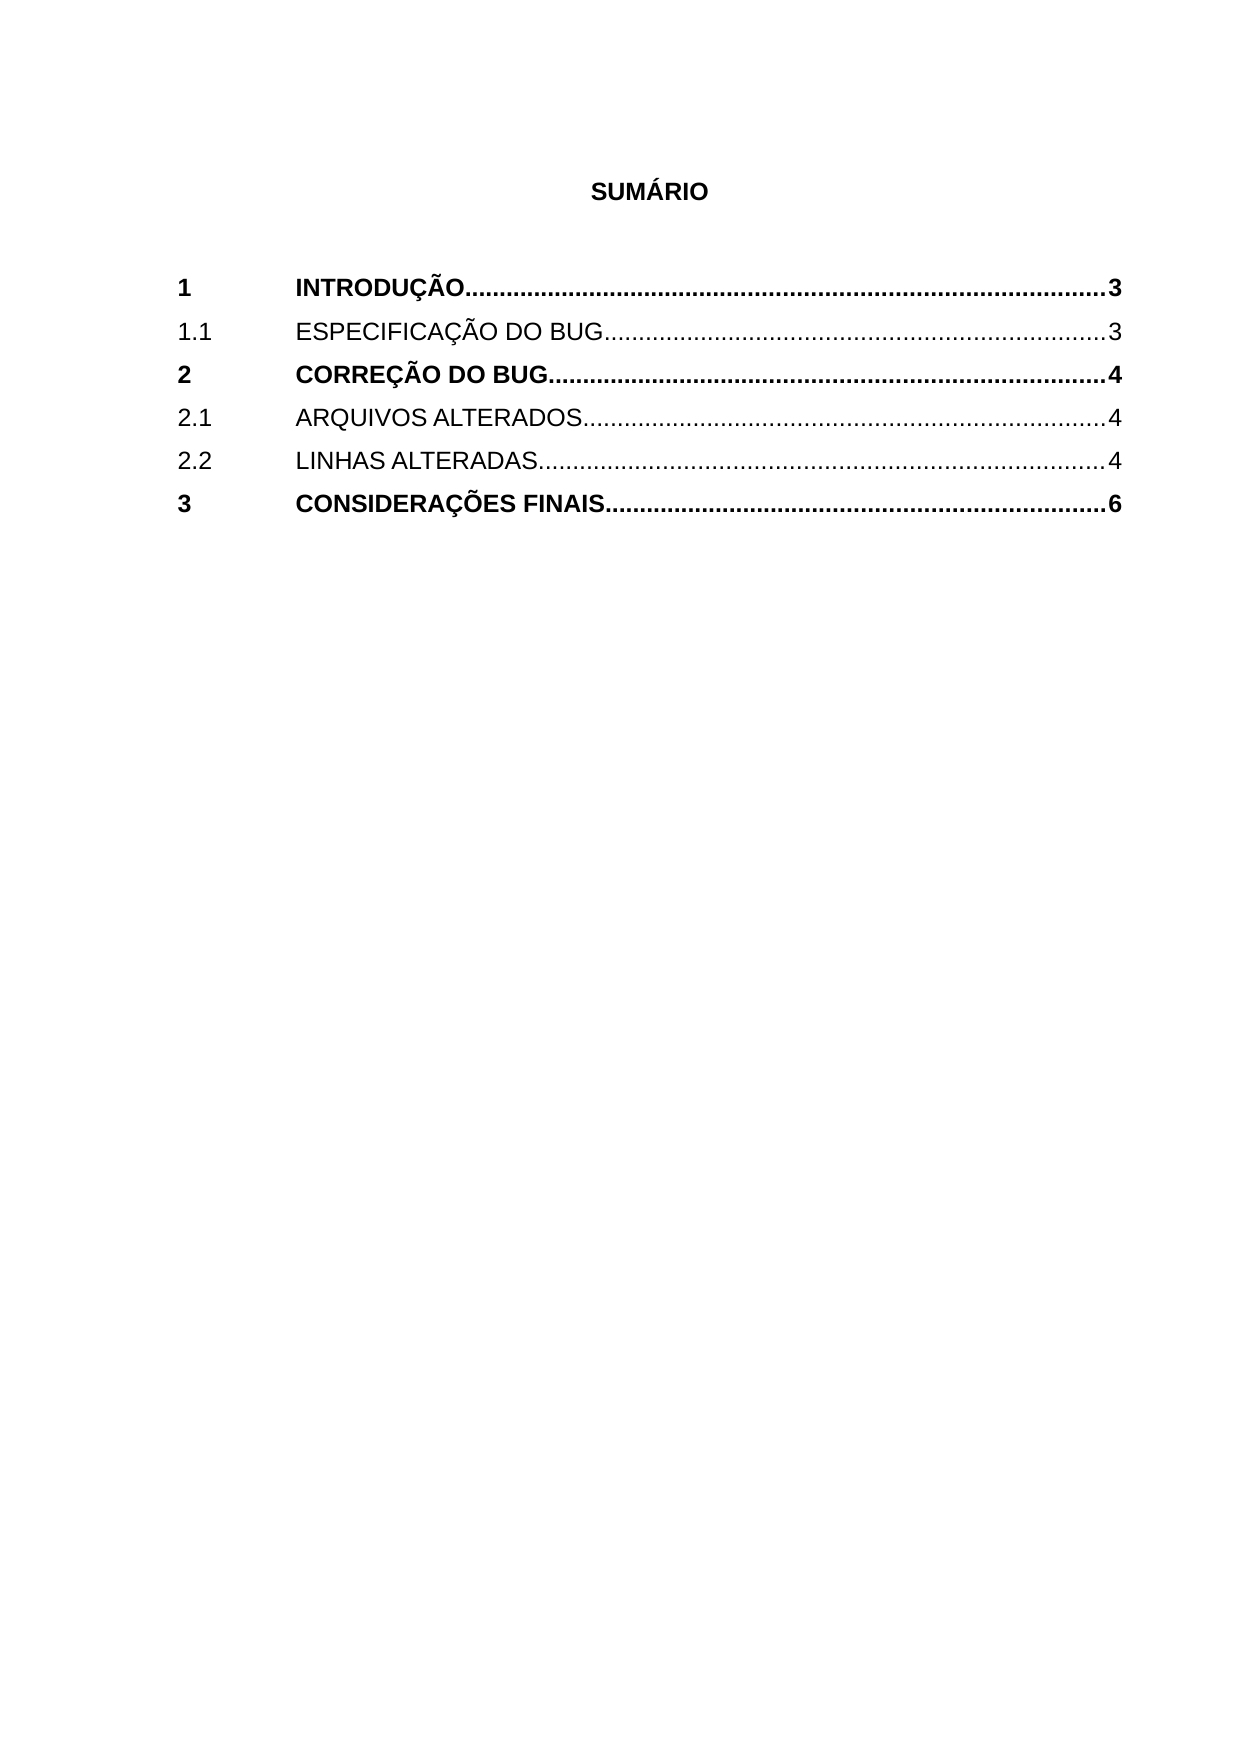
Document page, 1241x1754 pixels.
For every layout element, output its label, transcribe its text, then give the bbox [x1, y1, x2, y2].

text 1.1 Especificação do bug 3 [177, 317, 1122, 345]
text 3 Considerações finais 6 [177, 489, 1122, 518]
text 2.1 Arquivos alterados 4 [177, 403, 1122, 432]
text 2.2 Linhas alteradas 4 [177, 446, 1122, 475]
text 2 Correção do bug 4 [177, 360, 1122, 388]
text 1 introdução 3 [177, 273, 1122, 302]
text sumário [177, 177, 1122, 206]
